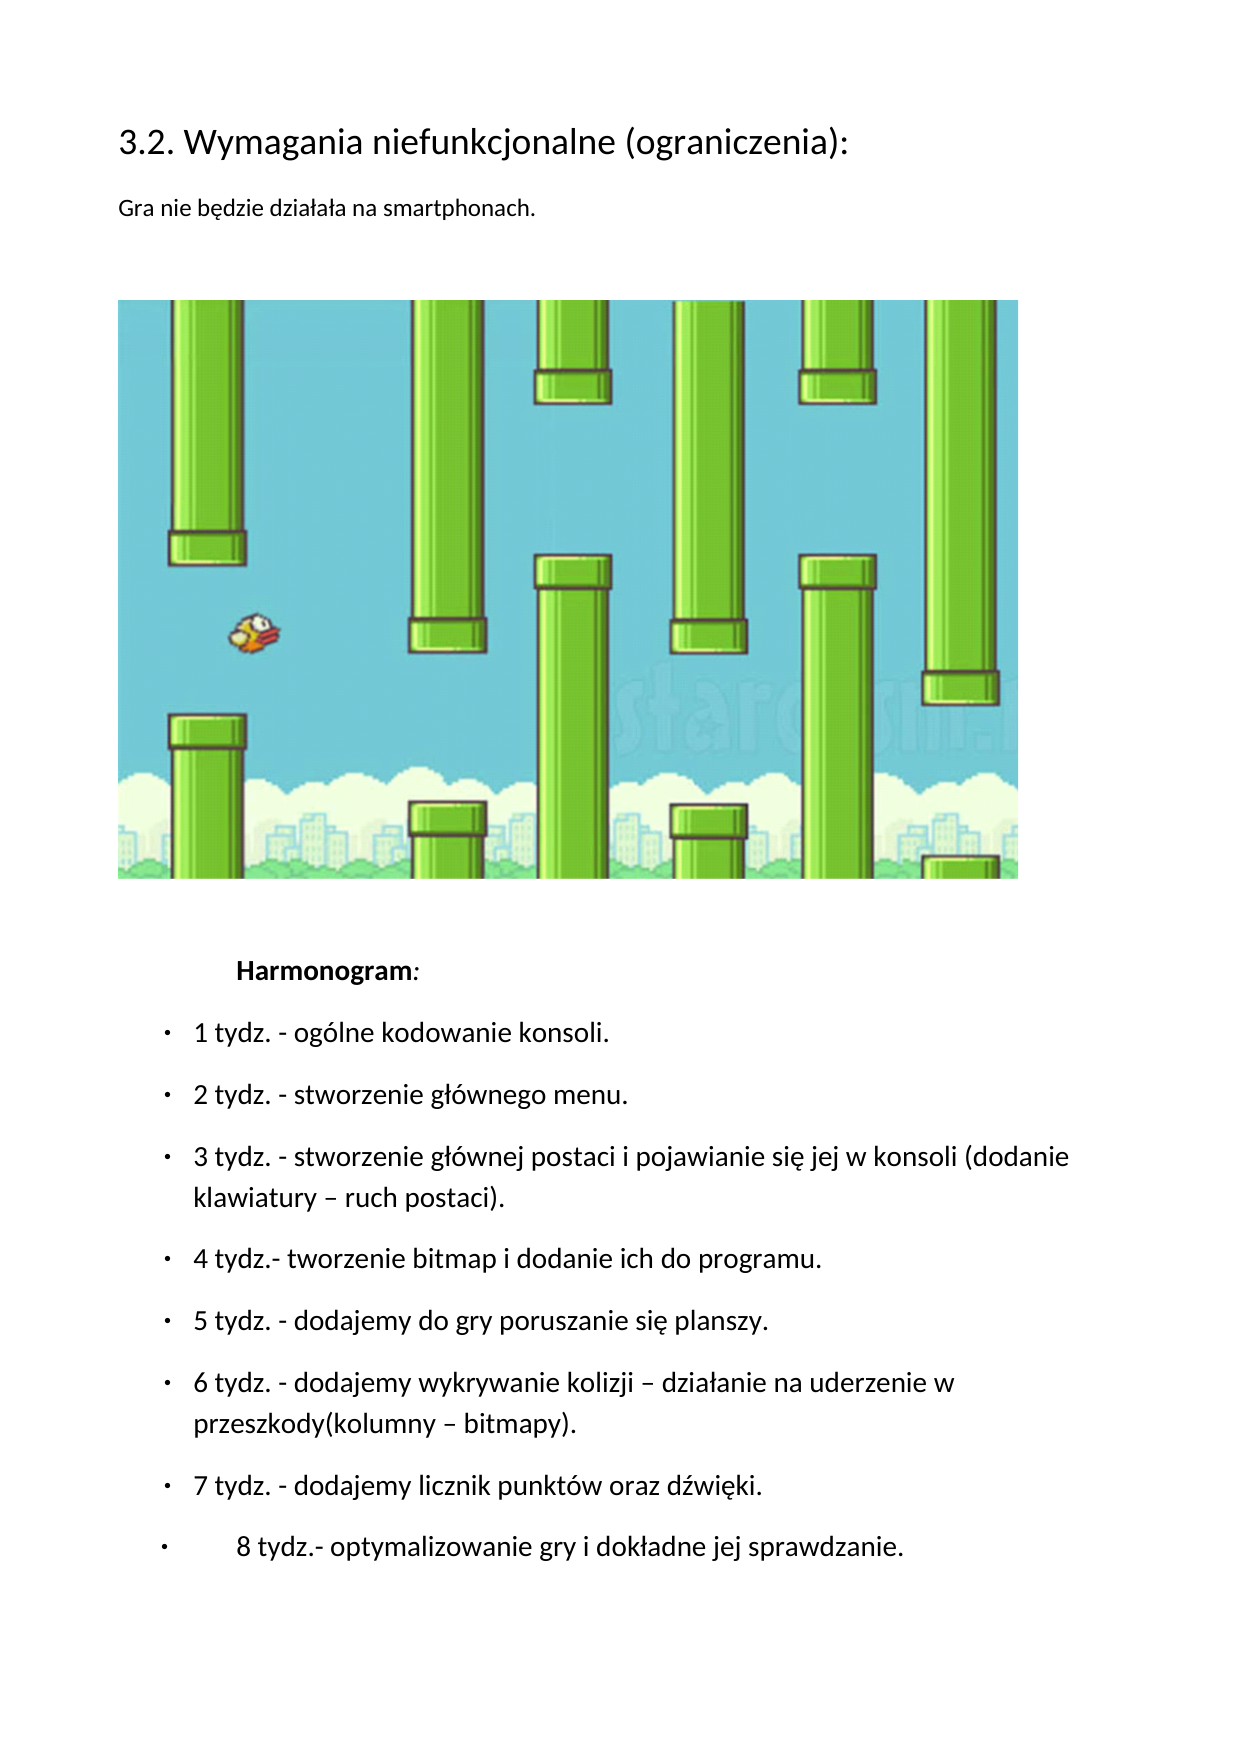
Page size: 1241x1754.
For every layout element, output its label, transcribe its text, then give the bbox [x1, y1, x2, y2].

text Gra nie będzie działała na smartphonach. [118, 192, 1122, 222]
text ・ 5 tydz. - dodajemy do gry poruszanie się planszy. [156, 1302, 1122, 1338]
text ・ 1 tydz. - ogólne kodowanie konsoli. [156, 1014, 1122, 1050]
text ・ 3 tydz. - stworzenie głównej postaci i pojawianie się jej w konsoli (dodanie klawiatury – ruch postaci). [156, 1138, 1122, 1214]
text ・ 7 tydz. - dodajemy licznik punktów oraz dźwięki. [156, 1467, 1122, 1502]
text ・ 8 tydz.- optymalizowanie gry i dokładne jej sprawdzanie. [118, 1528, 1122, 1564]
text ・ 6 tydz. - dodajemy wykrywanie kolizji – działanie na uderzenie w przeszkody(kolumny – bitmapy). [156, 1364, 1122, 1441]
text 3.2. Wymagania niefunkcjonalne (ograniczenia): [118, 118, 1122, 164]
text ・ 2 tydz. - stworzenie głównego menu. [156, 1076, 1122, 1112]
text Harmonogram: [118, 952, 1122, 988]
text ・ 4 tydz.- tworzenie bitmap i dodanie ich do programu. [156, 1241, 1122, 1276]
